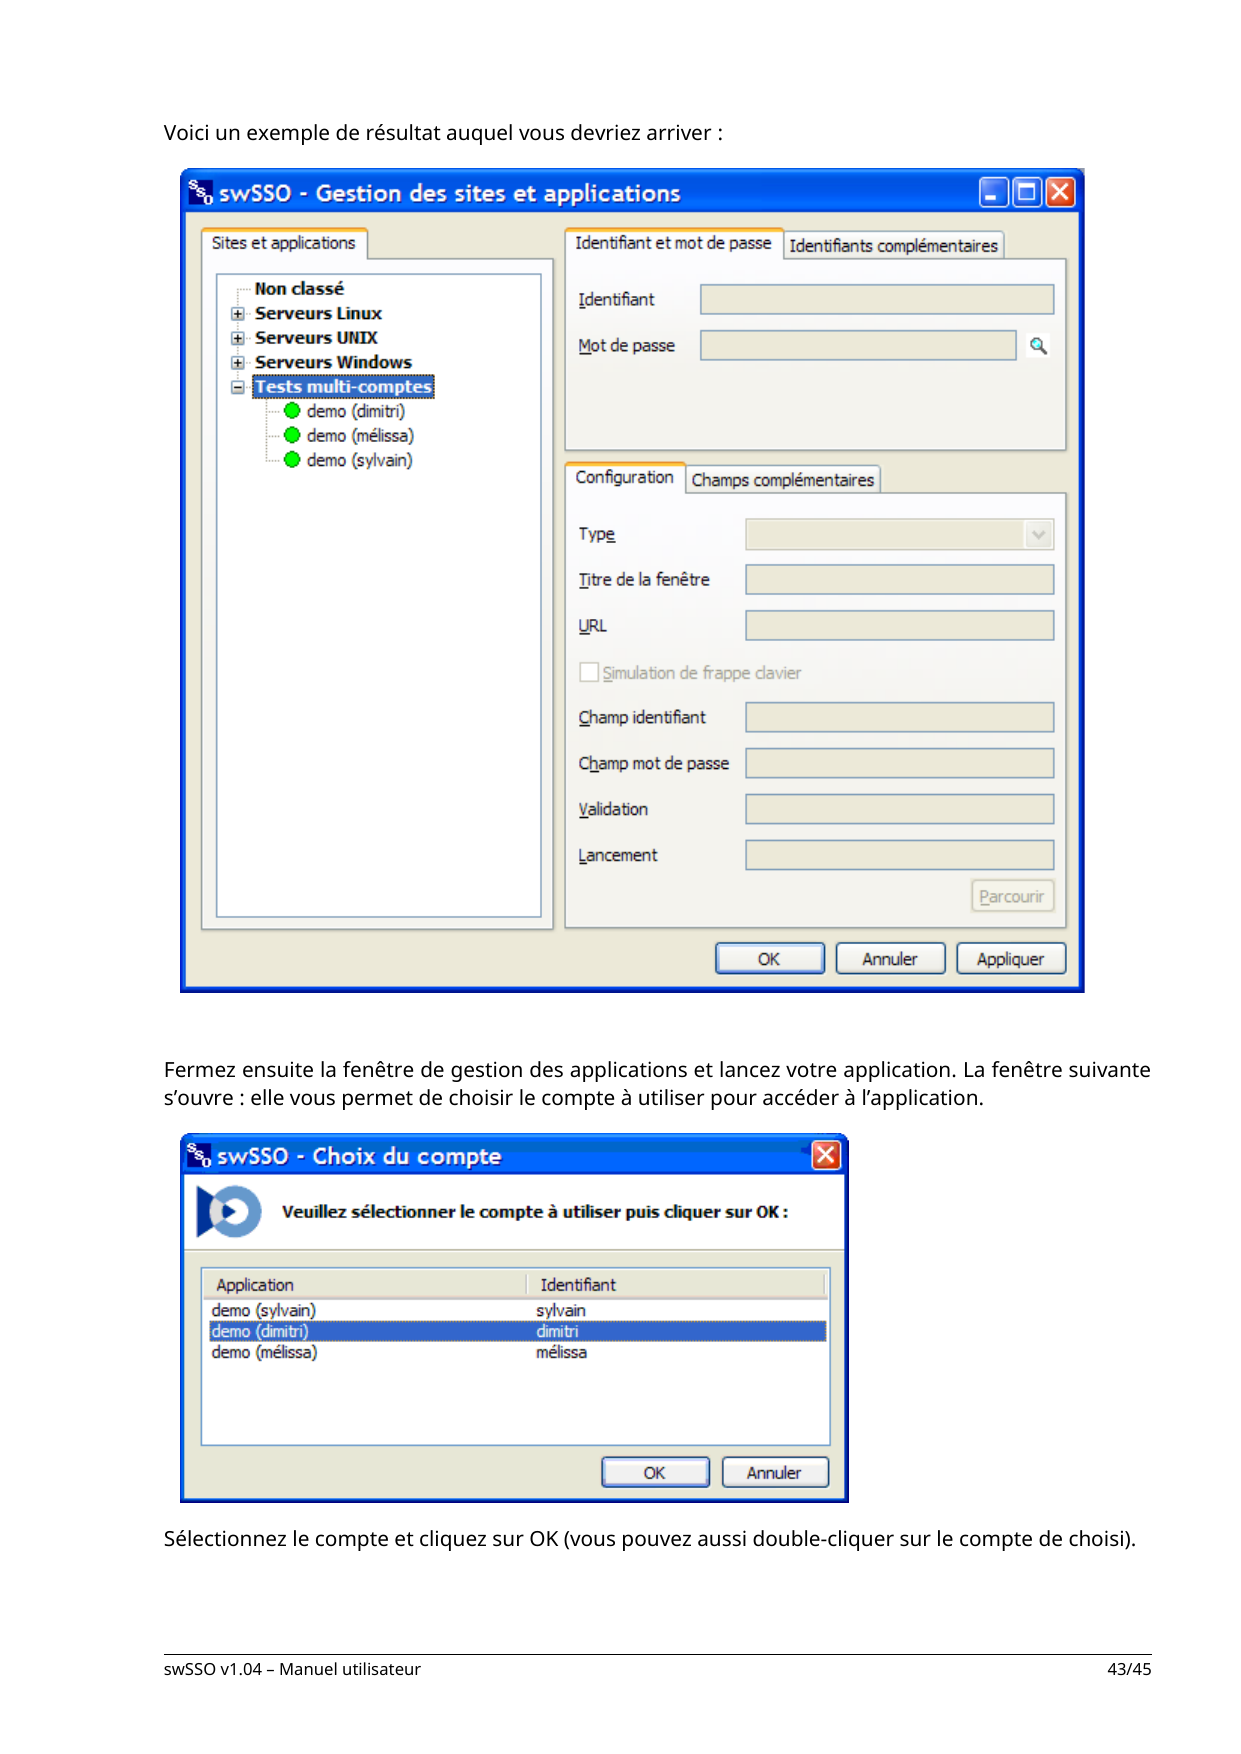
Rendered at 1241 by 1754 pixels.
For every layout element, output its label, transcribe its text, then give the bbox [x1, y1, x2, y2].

text Fermez ensuite la fenêtre de gestion des applications et lancez votre application. La fenêtre suivante s’ouvre : elle vous permet de choisir le compte à utiliser pour accéder à l’application. [164, 1055, 1152, 1112]
text Voici un exemple de résultat auquel vous devriez arriver : [164, 118, 1152, 147]
picture [180, 1133, 849, 1503]
text Sélectionnez le compte et cliquez sur OK (vous pouvez aussi double-cliquer sur le compte de choisi). [164, 1524, 1152, 1553]
picture [180, 168, 1085, 993]
